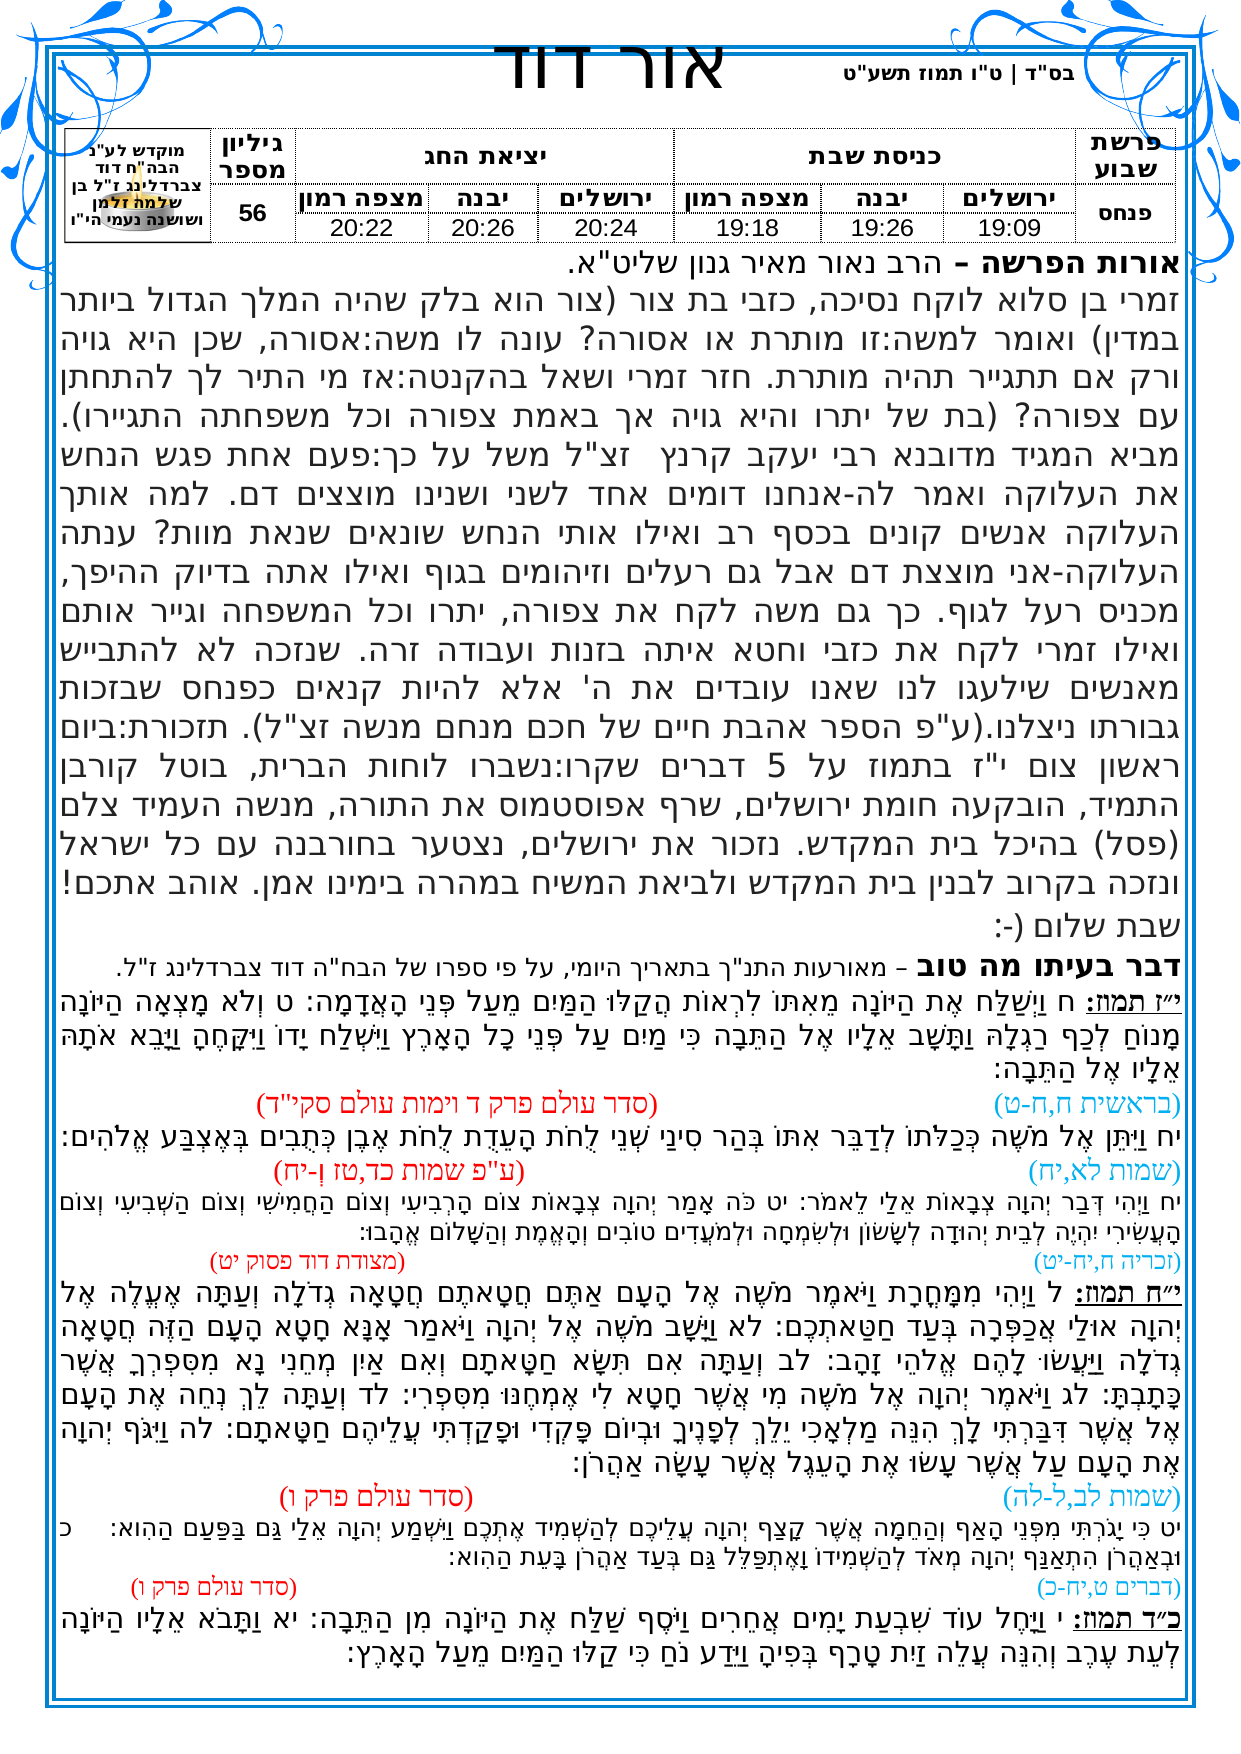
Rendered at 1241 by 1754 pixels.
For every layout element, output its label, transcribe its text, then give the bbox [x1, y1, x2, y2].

list (בראשית ח,ח-ט) (סדר עולם פרק ד וימות עולם סקי"ד) [59, 1086, 1182, 1119]
text אורות הפרשה – הרב נאור מאיר גנון שליט"א. [283, 119, 950, 280]
list (דברים ט,יח-כ) (סדר עולם פרק ו) [59, 1572, 1182, 1601]
picture [950, 0, 1241, 283]
list י״ח תמוז: ל וַיְהִי מִמָּחֳרָת וַיֹּאמֶר מֹשֶׁה אֶל הָעָם אַתֶּם חֲטָאתֶם חֲטָאָה גְדֹלָה וְעַתָּה אֶעֱלֶה אֶל יְהוָה אוּלַי אֲכַפְּרָה בְּעַד חַטַּאתְכֶם: לא וַיָּשָׁב מֹשֶׁה אֶל יְהוָה וַיֹּאמַר אָנָּא חָטָא הָעָם הַזֶּה חֲטָאָה גְדֹלָה וַיַּעֲשׂוּ לָהֶם אֱלֹהֵי זָהָב: לב וְעַתָּה אִם תִּשָּׂא חַטָּאתָם וְאִם אַיִן מְחֵנִי נָא מִסִּפְרְךָ אֲשֶׁר כָּתָבְתָּ: לג וַיֹּאמֶר יְהוָה אֶל מֹשֶׁה מִי אֲשֶׁר חָטָא לִי אֶמְחֶנּוּ מִסִּפְרִי: לד וְעַתָּה לֵךְ נְחֵה אֶת הָעָם אֶל אֲשֶׁר דִּבַּרְתִּי לָךְ הִנֵּה מַלְאָכִי יֵלֵךְ לְפָנֶיךָ וּבְיוֹם פָּקְדִי וּפָקַדְתִּי עֲלֵיהֶם חַטָּאתָם: לה וַיִּגֹּף יְהוָה אֶת הָעָם עַל אֲשֶׁר עָשׂוּ אֶת הָעֵגֶל אֲשֶׁר עָשָׂה אַהֲרֹן: [59, 1275, 1182, 1479]
picture [49, 49, 283, 290]
text דבר בעיתו מה טוב – מאורעות התנ"ך בתאריך היומי, על פי ספרו של הבח"ה דוד צברדלינג ז"ל. [59, 947, 1182, 984]
picture [56, 56, 283, 290]
list (זכריה ח,יח-יט) (מצודת דוד פסוק יט) [59, 1246, 1182, 1275]
picture [0, 0, 283, 290]
list י״ז תמוז: ח וַיְשַׁלַּח אֶת הַיּוֹנָה מֵאִתּוֹ לִרְאוֹת הֲקַלּוּ הַמַּיִם מֵעַל פְּנֵי הָאֲדָמָה: ט וְלֹא מָצְאָה הַיּוֹנָה מָנוֹחַ לְכַף רַגְלָהּ וַתָּשָׁב אֵלָיו אֶל הַתֵּבָה כִּי מַיִם עַל פְּנֵי כָל הָאָרֶץ וַיִּשְׁלַח יָדוֹ וַיִּקָּחֶהָ וַיָּבֵא אֹתָהּ אֵלָיו אֶל הַתֵּבָה: [59, 984, 1182, 1086]
list יח וַיִּתֵּן אֶל מֹשֶׁה כְּכַלֹּתוֹ לְדַבֵּר אִתּוֹ בְּהַר סִינַי שְׁנֵי לֻחֹת הָעֵדֻת לֻחֹת אֶבֶן כְּתֻבִים בְּאֶצְבַּע אֱלֹהִים: (שמות לא,יח) (ע"פ שמות כד,טז וְ-יח) [59, 1119, 1182, 1187]
list יט כִּי יָגֹרְתִּי מִפְּנֵי הָאַף וְהַחֵמָה אֲשֶׁר קָצַף יְהוָה עֲלֵיכֶם לְהַשְׁמִיד אֶתְכֶם וַיִּשְׁמַע יְהוָה אֵלַי גַּם בַּפַּעַם הַהִוא: כ וּבְאַהֲרֹן הִתְאַנַּף יְהוָה מְאֹד לְהַשְׁמִידוֹ וָאֶתְפַּלֵּל גַּם בְּעַד אַהֲרֹן בָּעֵת הַהִוא: [59, 1513, 1182, 1572]
list יח וַיְהִי דְּבַר יְהוָה צְבָאוֹת אֵלַי לֵאמֹר: יט כֹּה אָמַר יְהוָה צְבָאוֹת צוֹם הָרְבִיעִי וְצוֹם הַחֲמִישִׁי וְצוֹם הַשְּׁבִיעִי וְצוֹם הָעֲשִׂירִי יִהְיֶה לְבֵית יְהוּדָה לְשָׂשׂוֹן וּלְשִׂמְחָה וּלְמֹעֲדִים טוֹבִים וְהָאֱמֶת וְהַשָּׁלוֹם אֱהָבוּ: [59, 1187, 1182, 1246]
list כ״ד תמוז: י וַיָּחֶל עוֹד שִׁבְעַת יָמִים אֲחֵרִים וַיֹּסֶף שַׁלַּח אֶת הַיּוֹנָה מִן הַתֵּבָה: יא וַתָּבֹא אֵלָיו הַיּוֹנָה לְעֵת עֶרֶב וְהִנֵּה עֲלֵה זַיִת טָרָף בְּפִיהָ וַיֵּדַע נֹחַ כִּי קַלּוּ הַמַּיִם מֵעַל הָאָרֶץ: [59, 1601, 1182, 1669]
text זמרי בן סלוא לוקח נסיכה, כזבי בת צור (צור הוא בלק שהיה המלך הגדול ביותר במדין) ואומר למשה:זו מותרת או אסורה? עונה לו משה:אסורה, שכן היא גויה ורק אם תתגייר תהיה מותרת. חזר זמרי ושאל בהקנטה:אז מי התיר לך להתחתן עם צפורה? (בת של יתרו והיא גויה אך באמת צפורה וכל משפחתה התגיירו). מביא המגיד מדובנא רבי יעקב קרנץ זצ"ל משל על כך:פעם אחת פגש הנחש את העלוקה ואמר לה-אנחנו דומים אחד לשני ושנינו מוצצים דם. למה אותך העלוקה אנשים קונים בכסף רב ואילו אותי הנחש שונאים שנאת מוות? ענתה העלוקה-אני מוצצת דם אבל גם רעלים וזיהומים בגוף ואילו אתה בדיוק ההיפך,מכניס רעל לגוף. כך גם משה לקח את צפורה, יתרו וכל המשפחה וגייר אותם ואילו זמרי לקח את כזבי וחטא איתה בזנות ועבודה זרה. שנזכה לא להתבייש מאנשים שילעגו לנו שאנו עובדים את ה' אלא להיות קנאים כפנחס שבזכות גבורתו ניצלנו.(ע"פ הספר אהבת חיים של חכם מנחם מנשה זצ"ל). תזכורת:ביום ראשון צום י"ז בתמוז על 5 דברים שקרו:נשברו לוחות הברית, בוטל קורבן התמיד, הובקעה חומת ירושלים, שרף אפוסטמוס את התורה, מנשה העמיד צלם (פסל) בהיכל בית המקדש. נזכור את ירושלים, נצטער בחורבנה עם כל ישראל ונזכה בקרוב לבנין בית המקדש ולביאת המשיח במהרה בימינו אמן. אוהב אתכם! שבת שלום‎:-) ‎ [59, 280, 1182, 947]
list (שמות לב,ל-לה) (סדר עולם פרק ו) [59, 1479, 1182, 1513]
